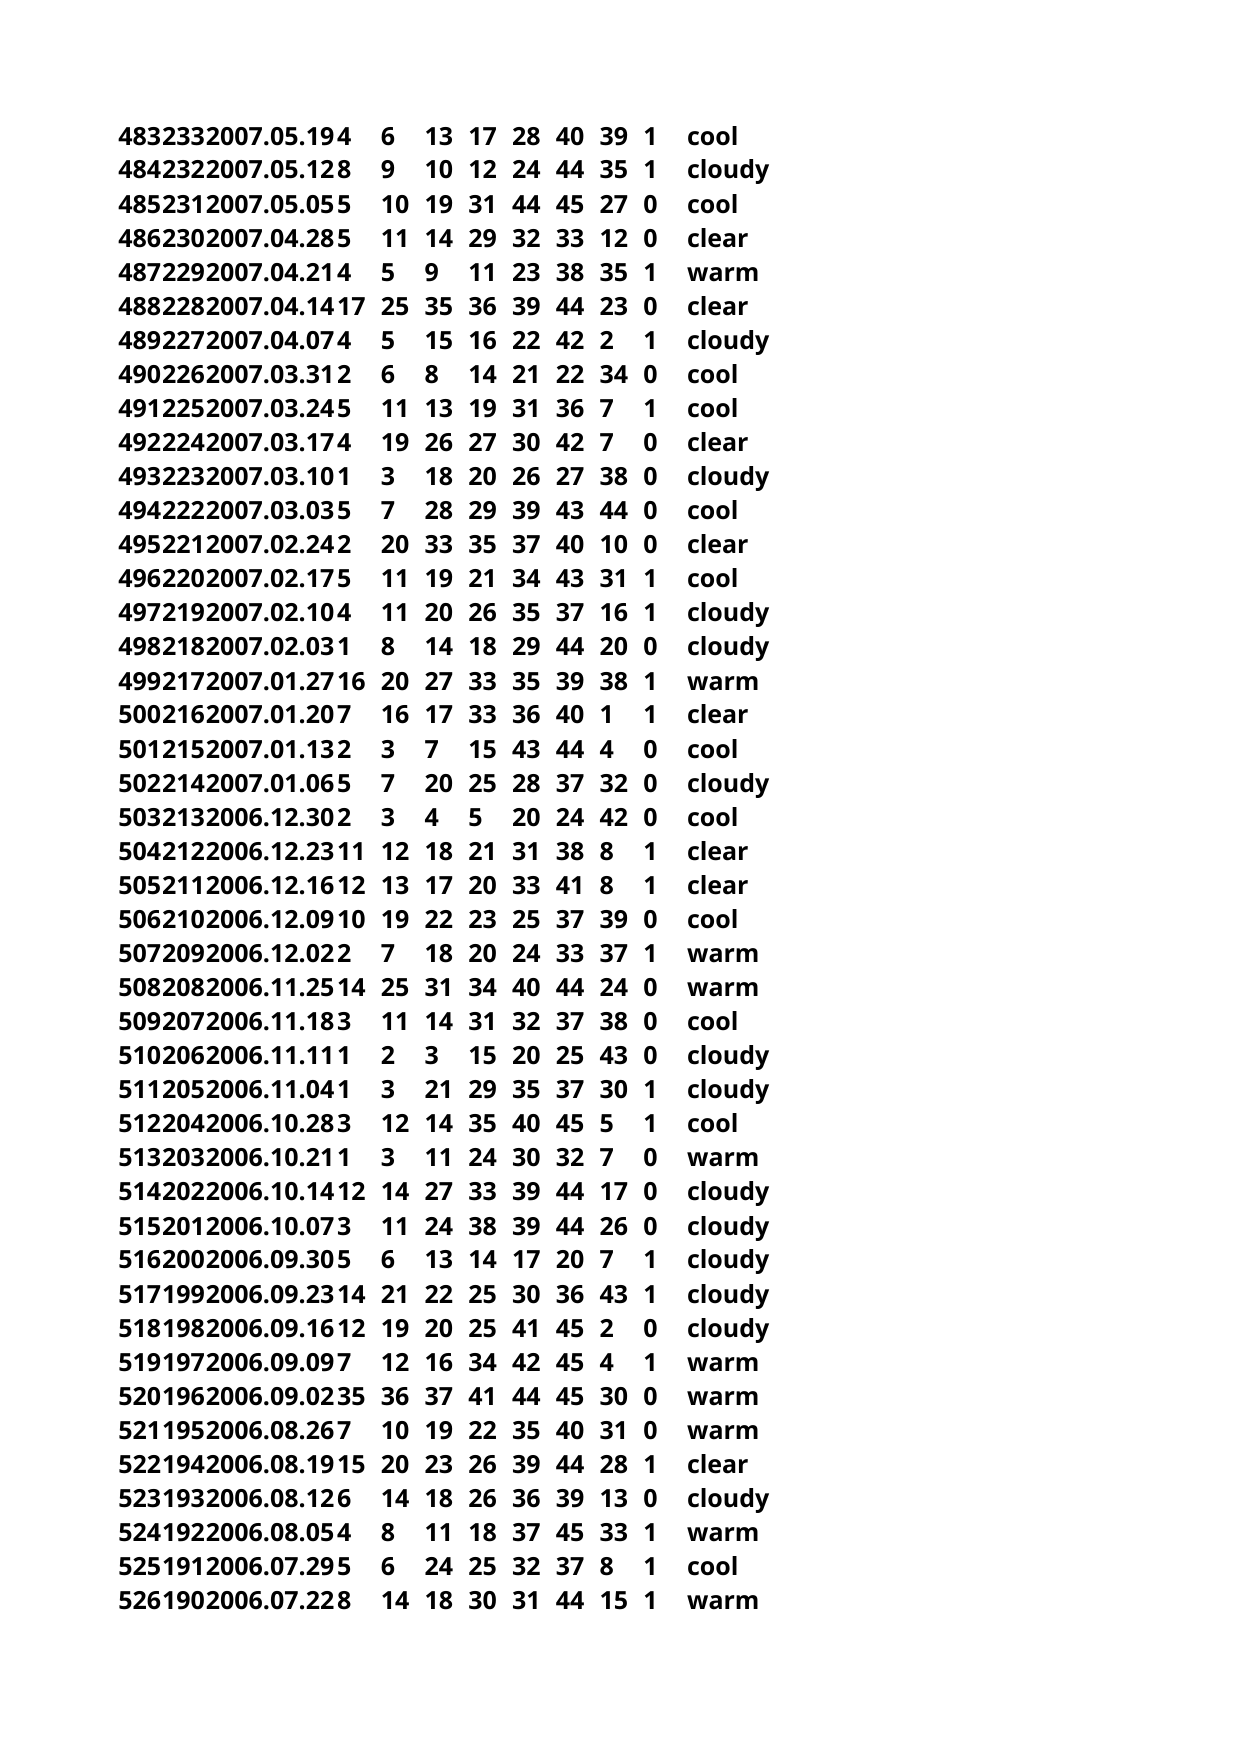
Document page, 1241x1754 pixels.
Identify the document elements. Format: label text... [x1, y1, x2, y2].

text 505 211 2006.12.16 12 13 17 20 33 41 8 1 clear [118, 867, 1122, 902]
text 483 233 2007.05.19 4 6 13 17 28 40 39 1 cool [118, 118, 1122, 152]
text 510 206 2006.11.11 1 2 3 15 20 25 43 0 cloudy [118, 1038, 1122, 1072]
text 490 226 2007.03.31 2 6 8 14 21 22 34 0 cool [118, 357, 1122, 391]
text 512 204 2006.10.28 3 12 14 35 40 45 5 1 cool [118, 1106, 1122, 1140]
text 501 215 2007.01.13 2 3 7 15 43 44 4 0 cool [118, 731, 1122, 765]
text 526 190 2006.07.22 8 14 18 30 31 44 15 1 warm [118, 1583, 1122, 1617]
text 518 198 2006.09.16 12 19 20 25 41 45 2 0 cloudy [118, 1310, 1122, 1344]
text 489 227 2007.04.07 4 5 15 16 22 42 2 1 cloudy [118, 322, 1122, 357]
text 524 192 2006.08.05 4 8 11 18 37 45 33 1 warm [118, 1515, 1122, 1549]
text 497 219 2007.02.10 4 11 20 26 35 37 16 1 cloudy [118, 595, 1122, 629]
text 500 216 2007.01.20 7 16 17 33 36 40 1 1 clear [118, 697, 1122, 731]
text 514 202 2006.10.14 12 14 27 33 39 44 17 0 cloudy [118, 1174, 1122, 1208]
text 502 214 2007.01.06 5 7 20 25 28 37 32 0 cloudy [118, 765, 1122, 799]
text 521 195 2006.08.26 7 10 19 22 35 40 31 0 warm [118, 1412, 1122, 1447]
text 488 228 2007.04.14 17 25 35 36 39 44 23 0 clear [118, 288, 1122, 322]
text 508 208 2006.11.25 14 25 31 34 40 44 24 0 warm [118, 970, 1122, 1004]
text 495 221 2007.02.24 2 20 33 35 37 40 10 0 clear [118, 527, 1122, 561]
text 504 212 2006.12.23 11 12 18 21 31 38 8 1 clear [118, 833, 1122, 867]
text 511 205 2006.11.04 1 3 21 29 35 37 30 1 cloudy [118, 1072, 1122, 1106]
text 523 193 2006.08.12 6 14 18 26 36 39 13 0 cloudy [118, 1481, 1122, 1515]
text 509 207 2006.11.18 3 11 14 31 32 37 38 0 cool [118, 1004, 1122, 1038]
text 484 232 2007.05.12 8 9 10 12 24 44 35 1 cloudy [118, 152, 1122, 186]
text 516 200 2006.09.30 5 6 13 14 17 20 7 1 cloudy [118, 1242, 1122, 1276]
text 496 220 2007.02.17 5 11 19 21 34 43 31 1 cool [118, 561, 1122, 595]
text 507 209 2006.12.02 2 7 18 20 24 33 37 1 warm [118, 936, 1122, 970]
text 520 196 2006.09.02 35 36 37 41 44 45 30 0 warm [118, 1378, 1122, 1412]
text 494 222 2007.03.03 5 7 28 29 39 43 44 0 cool [118, 493, 1122, 527]
text 487 229 2007.04.21 4 5 9 11 23 38 35 1 warm [118, 254, 1122, 288]
text 519 197 2006.09.09 7 12 16 34 42 45 4 1 warm [118, 1344, 1122, 1378]
text 485 231 2007.05.05 5 10 19 31 44 45 27 0 cool [118, 186, 1122, 220]
text 486 230 2007.04.28 5 11 14 29 32 33 12 0 clear [118, 220, 1122, 254]
text 499 217 2007.01.27 16 20 27 33 35 39 38 1 warm [118, 663, 1122, 697]
text 515 201 2006.10.07 3 11 24 38 39 44 26 0 cloudy [118, 1208, 1122, 1242]
text 503 213 2006.12.30 2 3 4 5 20 24 42 0 cool [118, 799, 1122, 833]
text 522 194 2006.08.19 15 20 23 26 39 44 28 1 clear [118, 1447, 1122, 1481]
text 506 210 2006.12.09 10 19 22 23 25 37 39 0 cool [118, 902, 1122, 936]
text 513 203 2006.10.21 1 3 11 24 30 32 7 0 warm [118, 1140, 1122, 1174]
text 492 224 2007.03.17 4 19 26 27 30 42 7 0 clear [118, 425, 1122, 459]
text 493 223 2007.03.10 1 3 18 20 26 27 38 0 cloudy [118, 459, 1122, 493]
text 498 218 2007.02.03 1 8 14 18 29 44 20 0 cloudy [118, 629, 1122, 663]
text 491 225 2007.03.24 5 11 13 19 31 36 7 1 cool [118, 391, 1122, 425]
text 517 199 2006.09.23 14 21 22 25 30 36 43 1 cloudy [118, 1276, 1122, 1310]
text 525 191 2006.07.29 5 6 24 25 32 37 8 1 cool [118, 1549, 1122, 1583]
